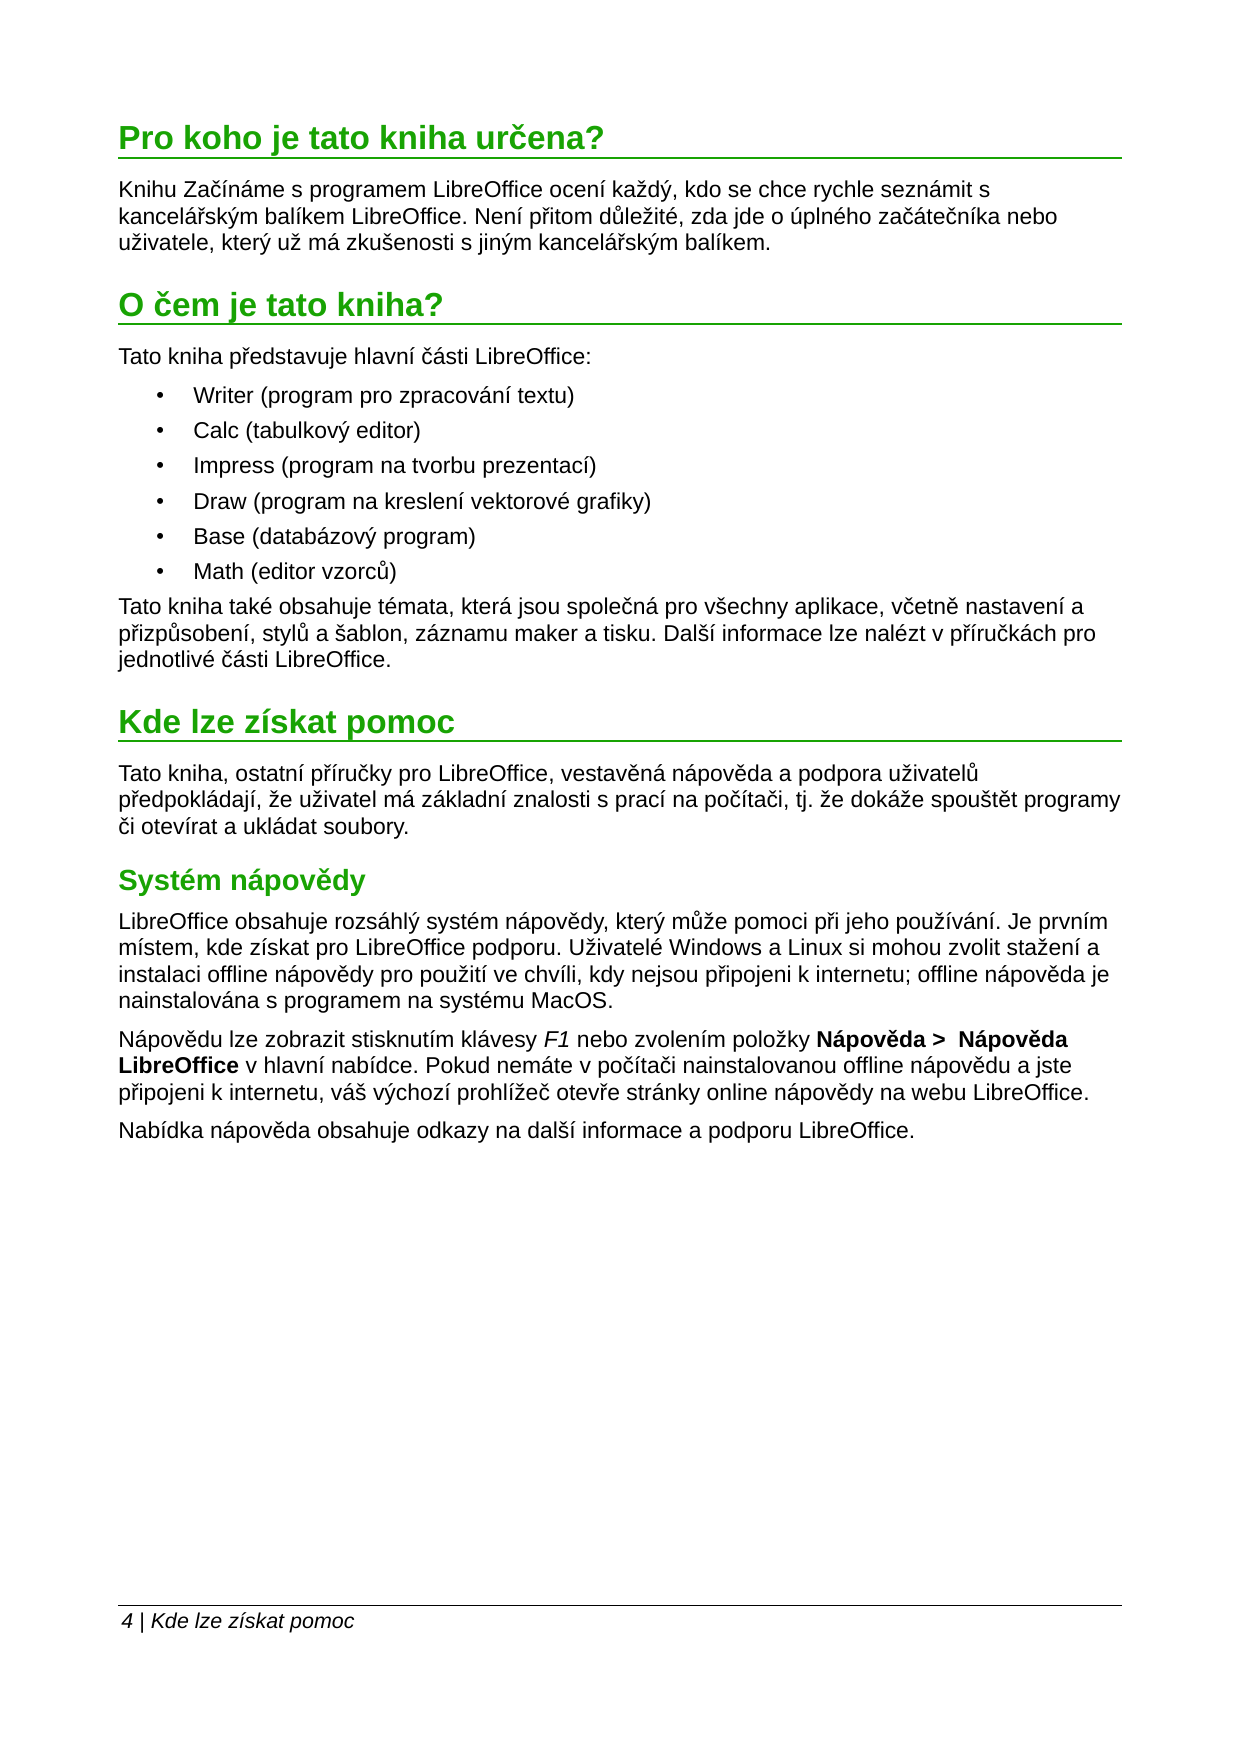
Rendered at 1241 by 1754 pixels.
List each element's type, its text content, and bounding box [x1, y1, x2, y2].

text Tato kniha, ostatní příručky pro LibreOffice, vestavěná nápověda a podpora uživatelů předpokládají, že uživatel má základní znalosti s prací na počítači, tj. že dokáže spouštět programy či otevírat a ukládat soubory. [118, 760, 1122, 839]
list Impress (program na tvorbu prezentací) [156, 452, 1122, 479]
text Nápovědu lze zobrazit stisknutím klávesy F1 nebo zvolením položky Nápověda > Nápověda LibreOffice v hlavní nabídce. Pokud nemáte v počítači nainstalovanou offline nápovědu a jste připojeni k internetu, váš výchozí prohlížeč otevře stránky online nápovědy na webu LibreOffice. [118, 1026, 1122, 1105]
list Math (editor vzorců) [156, 558, 1122, 584]
list Writer (program pro zpracování textu) [156, 382, 1122, 408]
subtitle O čem je tato kniha? [118, 285, 1122, 323]
text LibreOffice obsahuje rozsáhlý systém nápovědy, který může pomoci při jeho používání. Je prvním místem, kde získat pro LibreOffice podporu. Uživatelé Windows a Linux si mohou zvolit stažení a instalaci offline nápovědy pro použití ve chvíli, kdy nejsou připojeni k internetu; offline nápověda je nainstalována s programem na systému MacOS. [118, 908, 1122, 1013]
list Calc (tabulkový editor) [156, 417, 1122, 443]
subtitle Systém nápovědy [118, 863, 1122, 896]
subtitle Kde lze získat pomoc [118, 702, 1122, 740]
text Tato kniha představuje hlavní části LibreOffice: [118, 343, 1122, 369]
list Base (databázový program) [156, 523, 1122, 549]
list Draw (program na kreslení vektorové grafiky) [156, 488, 1122, 514]
subtitle Pro koho je tato kniha určena? [118, 118, 1122, 157]
text Nabídka nápověda obsahuje odkazy na další informace a podporu LibreOffice. [118, 1117, 1122, 1144]
text Tato kniha také obsahuje témata, která jsou společná pro všechny aplikace, včetně nastavení a přizpůsobení, stylů a šablon, záznamu maker a tisku. Další informace lze nalézt v příručkách pro jednotlivé části LibreOffice. [118, 593, 1122, 672]
text Knihu Začínáme s programem LibreOffice ocení každý, kdo se chce rychle seznámit s kancelářským balíkem LibreOffice. Není přitom důležité, zda jde o úplného začátečníka nebo uživatele, který už má zkušenosti s jiným kancelářským balíkem. [118, 176, 1122, 255]
